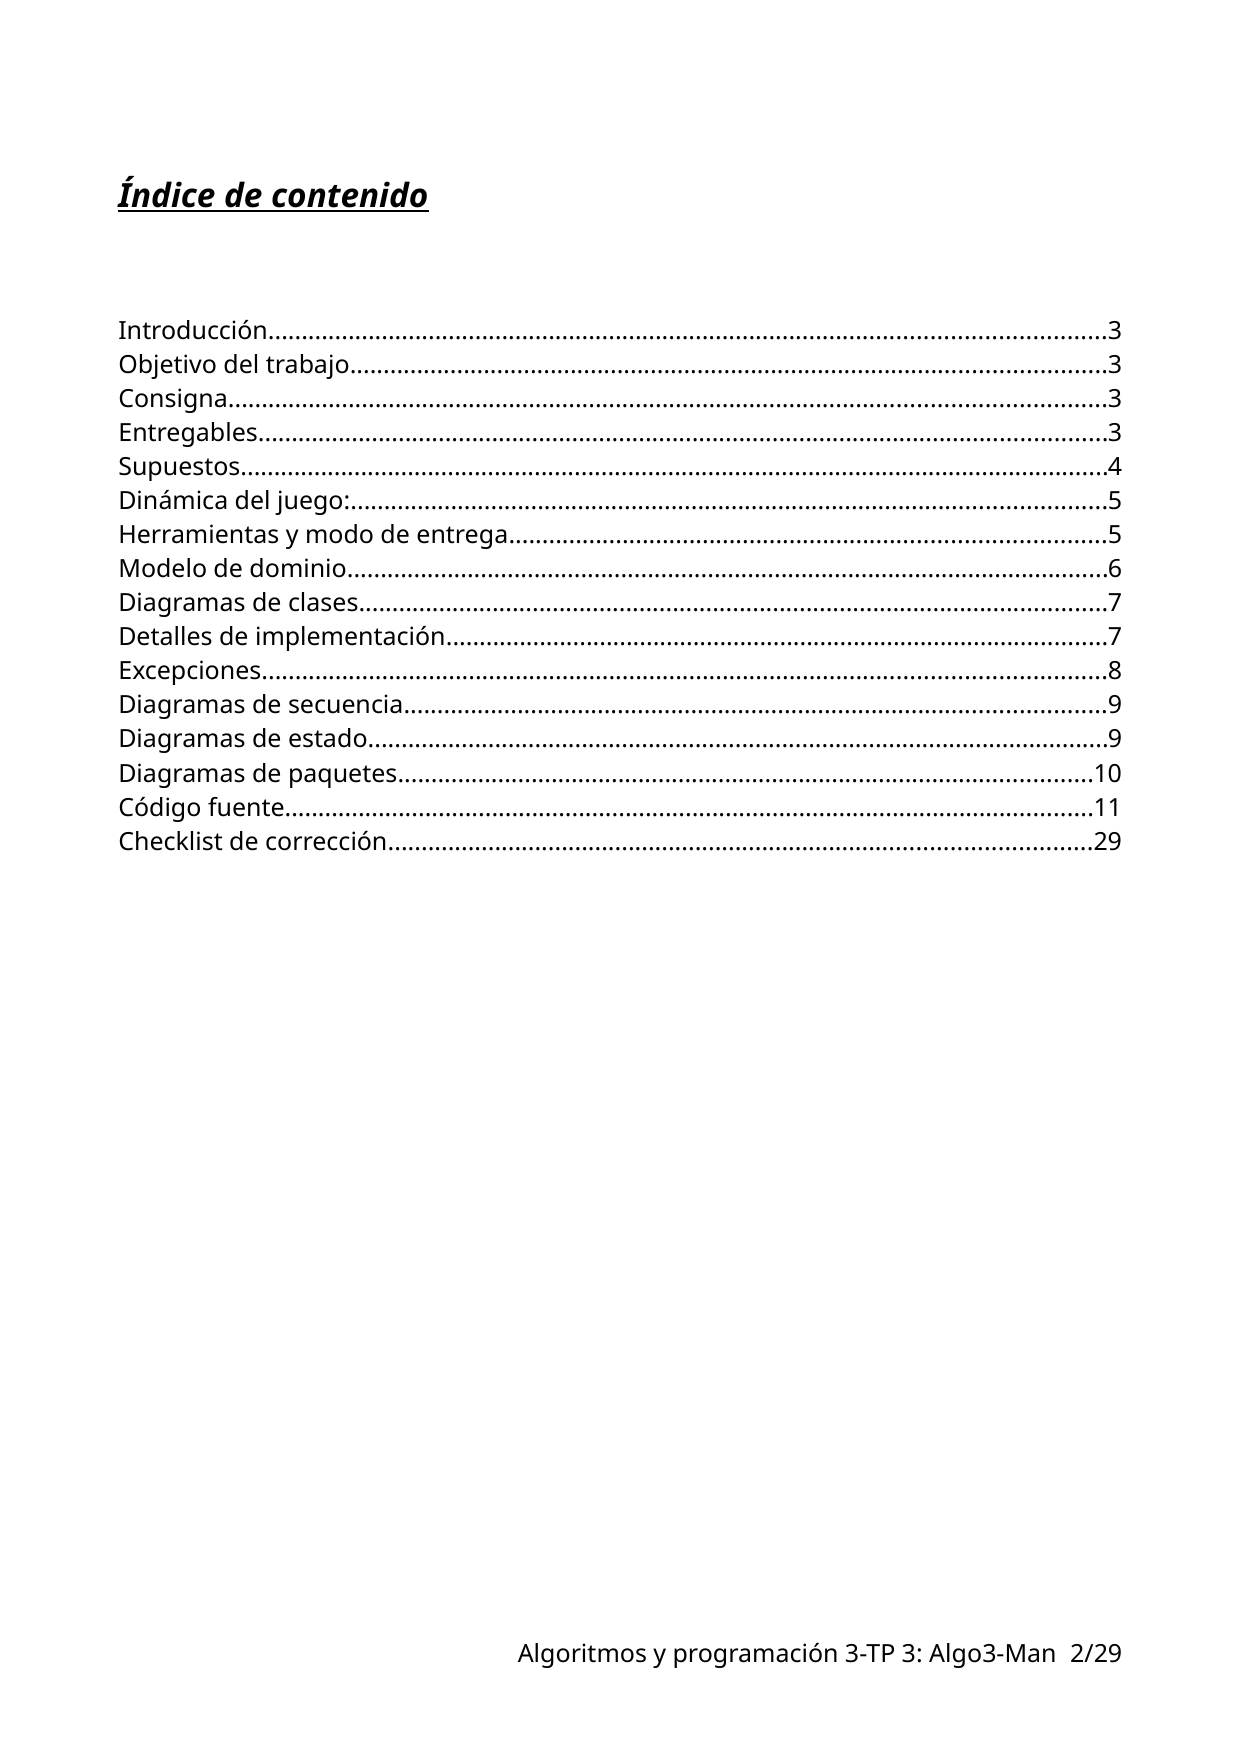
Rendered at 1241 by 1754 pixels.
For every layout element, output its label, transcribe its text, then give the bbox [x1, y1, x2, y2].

text Diagramas de clases 7 [118, 585, 1122, 619]
text Modelo de dominio 6 [118, 551, 1122, 585]
text Objetivo del trabajo 3 [118, 346, 1122, 381]
text Introducción 3 [118, 312, 1122, 346]
text Código fuente 11 [118, 789, 1122, 823]
text Supuestos 4 [118, 449, 1122, 483]
subtitle Índice de contenido [118, 172, 1122, 217]
text Checklist de corrección 29 [118, 823, 1122, 857]
text Consigna 3 [118, 381, 1122, 414]
text Dinámica del juego: 5 [118, 483, 1122, 517]
text Excepciones 8 [118, 653, 1122, 687]
text Entregables 3 [118, 414, 1122, 449]
text Diagramas de paquetes 10 [118, 755, 1122, 789]
text Diagramas de secuencia 9 [118, 687, 1122, 721]
text Detalles de implementación 7 [118, 619, 1122, 653]
text Herramientas y modo de entrega 5 [118, 517, 1122, 551]
text Diagramas de estado 9 [118, 721, 1122, 755]
